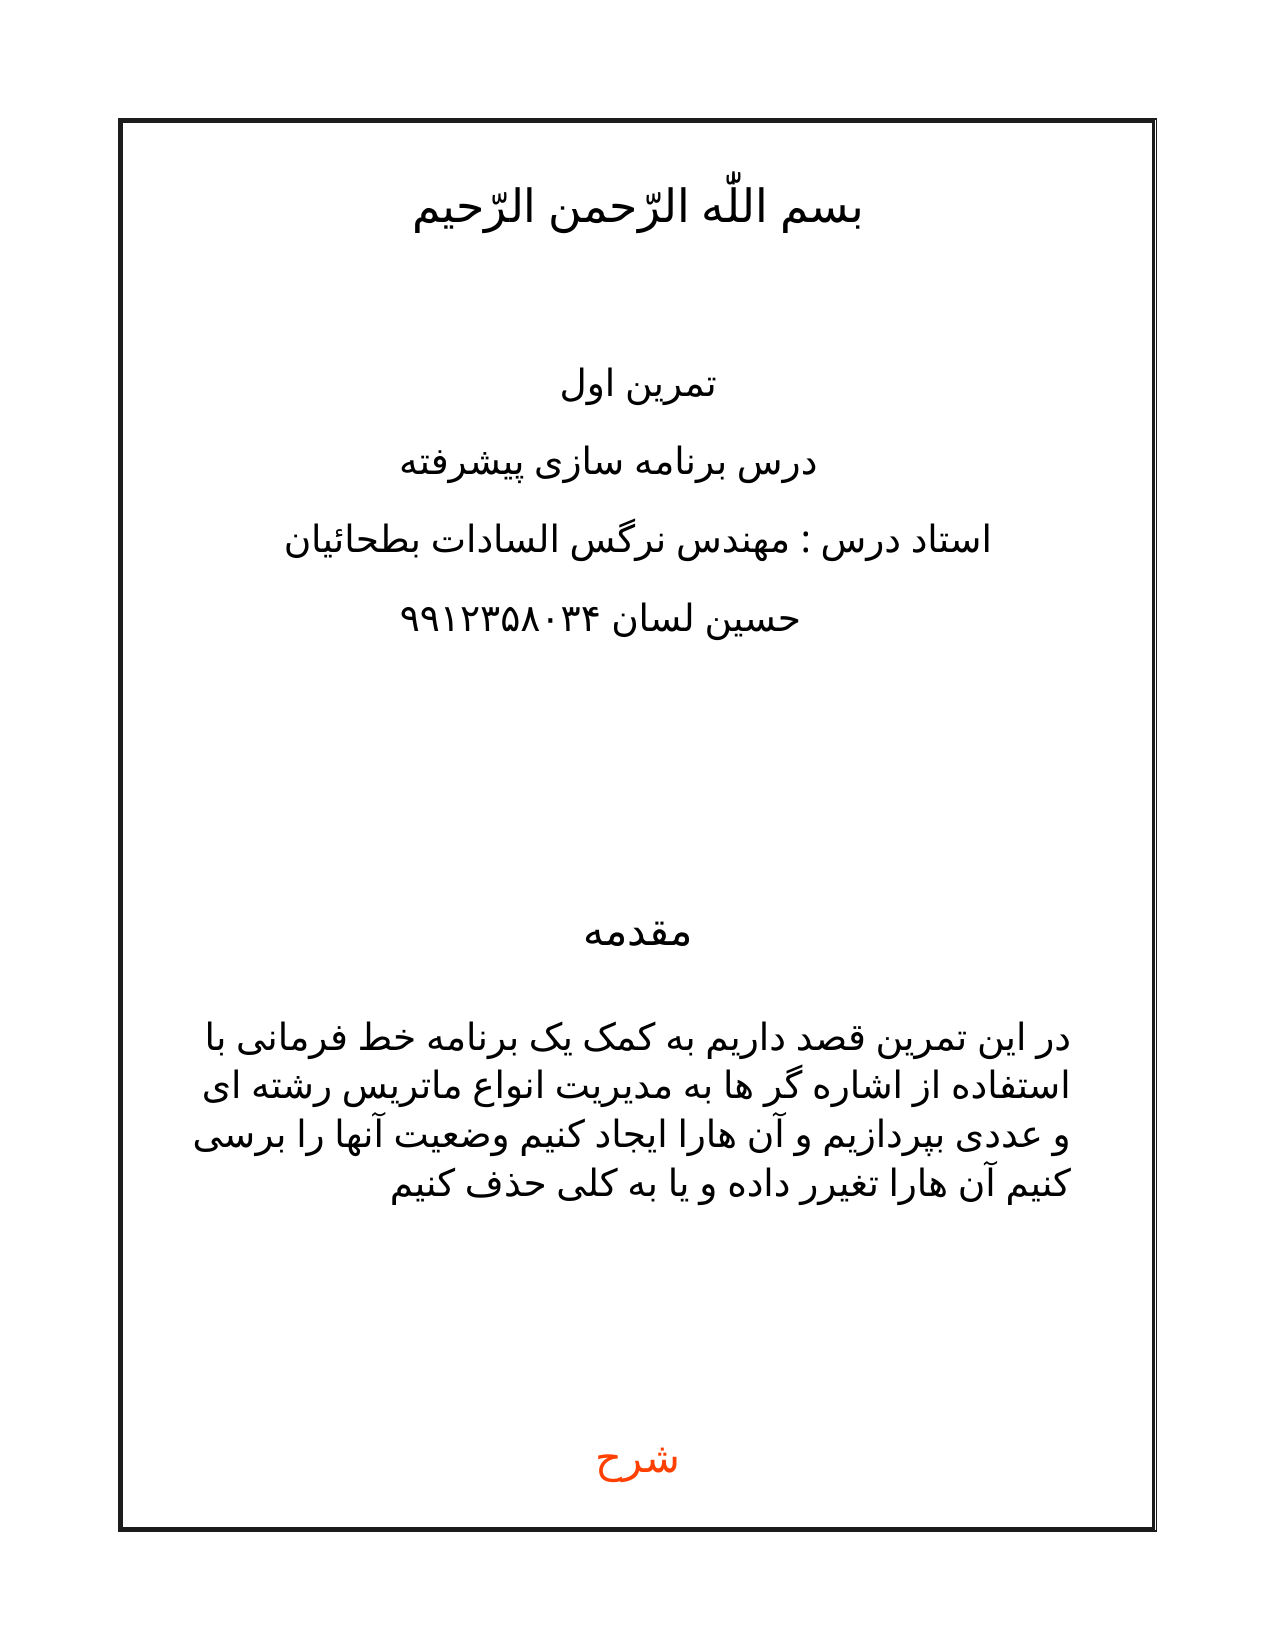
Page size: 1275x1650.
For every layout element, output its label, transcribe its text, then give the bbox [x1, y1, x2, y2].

text درس برنامه سازی پیشرفته [123, 441, 1093, 489]
text استاد درس : مهندس نرگس السادات بطحائیان [198, 519, 1077, 568]
text تمرین اول [182, 362, 1093, 411]
text حسین لسان ۹۹۱۲۳۵۸۰۳۴ [123, 597, 1077, 646]
text بسم اللّٰه الرّحمن الرّحیم [182, 181, 1093, 241]
text شرح [188, 1436, 1096, 1490]
text مقدمه [123, 908, 1152, 962]
text در این تمرین قصد داریم به کمک یک برنامه خط فرمانی با استفاده از اشاره گر ها به مدیریت انواع ماتریس رشته ای و عددی بپردازیم و آن هارا ایجاد کنیم وضعیت آنها را برسی کنیم آن هارا تغیرر داده و یا به کلی حذف کنیم [170, 1010, 1077, 1218]
